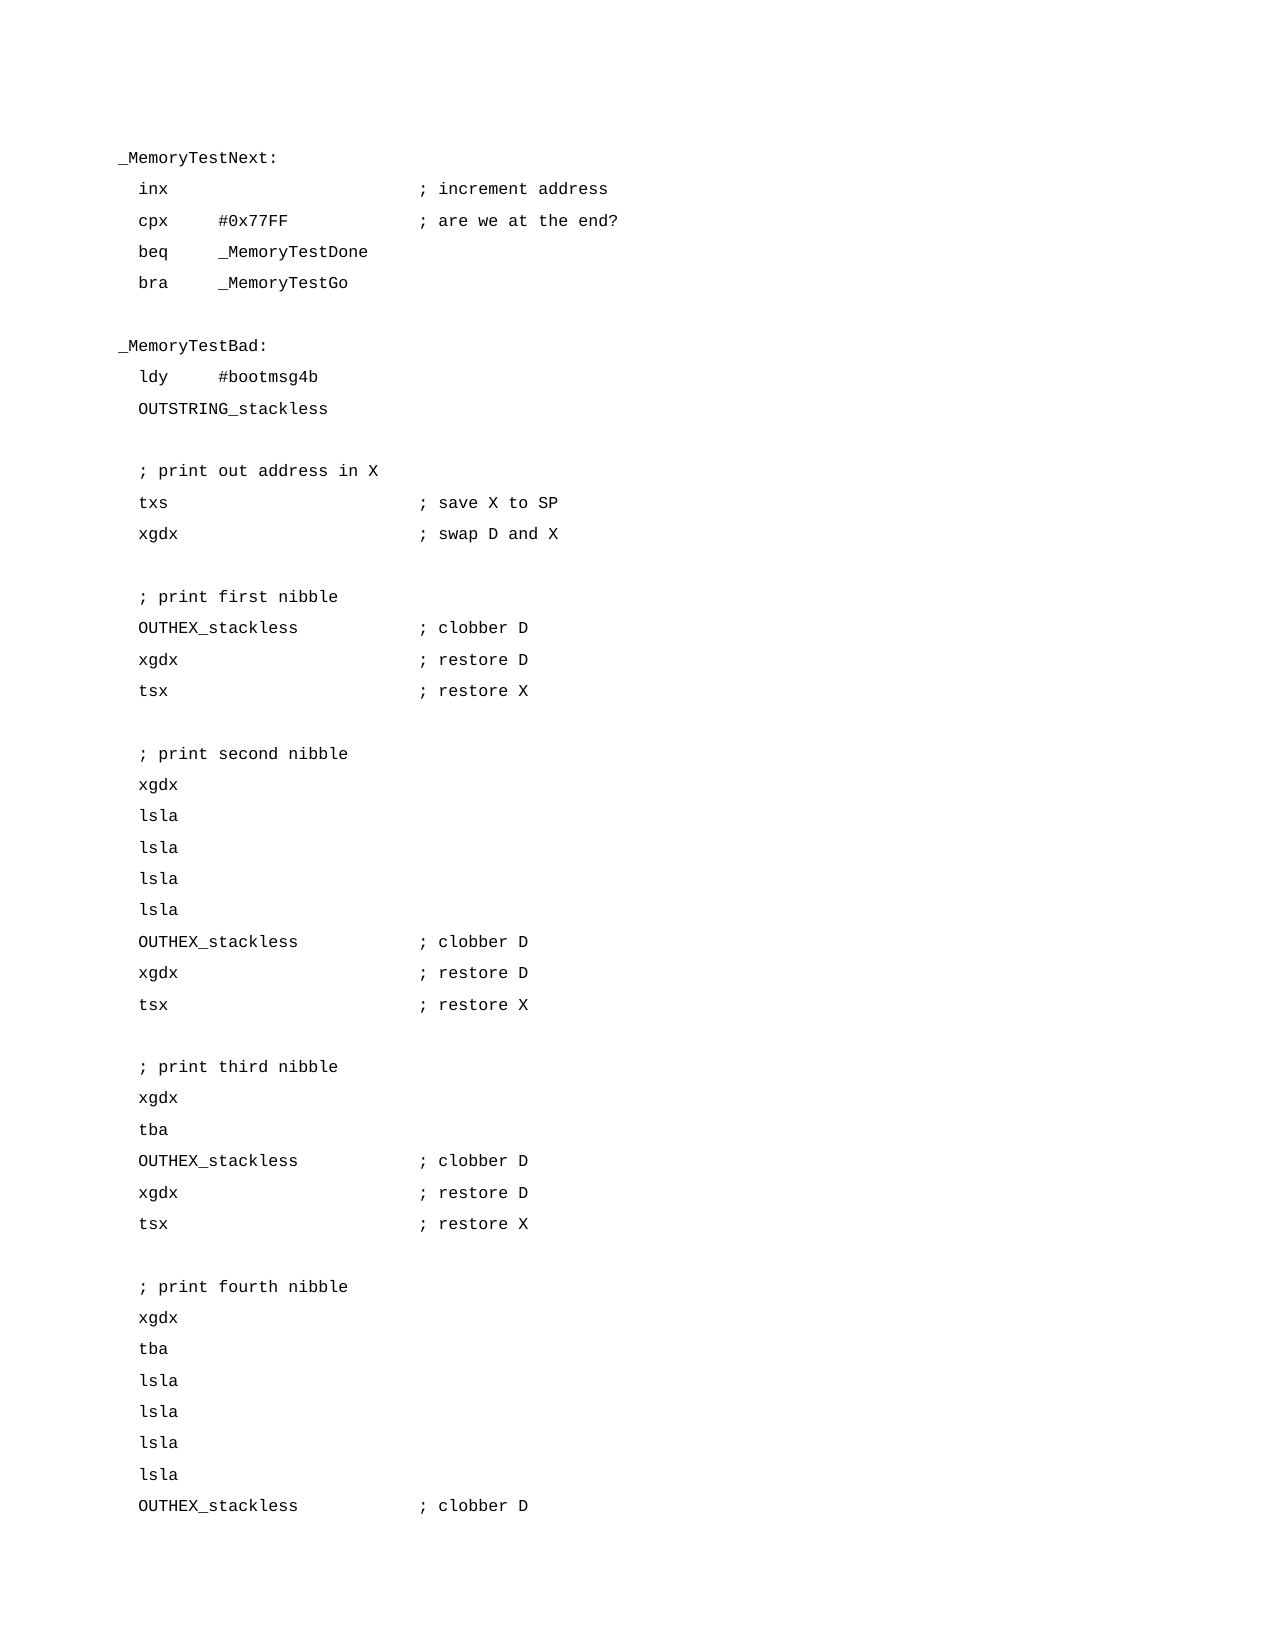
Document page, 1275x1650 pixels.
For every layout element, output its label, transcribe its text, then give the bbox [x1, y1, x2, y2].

text ; print third nibble [118, 1059, 1157, 1078]
text tba [118, 1341, 1157, 1360]
text lsla [118, 839, 1157, 858]
text lsla [118, 1435, 1157, 1454]
text xgdx ; restore D [118, 1184, 1157, 1203]
text lsla [118, 871, 1157, 889]
text inx ; increment address [118, 181, 1157, 200]
text ; print first nibble [118, 588, 1157, 607]
text _MemoryTestBad: [118, 338, 1157, 356]
text xgdx ; restore D [118, 651, 1157, 670]
text ; print fourth nibble [118, 1278, 1157, 1297]
text OUTSTRING_stackless [118, 400, 1157, 419]
text lsla [118, 1466, 1157, 1485]
text lsla [118, 1372, 1157, 1391]
text beq _MemoryTestDone [118, 243, 1157, 262]
text cpx #0x77FF ; are we at the end? [118, 212, 1157, 231]
text tsx ; restore X [118, 1216, 1157, 1234]
text OUTHEX_stackless ; clobber D [118, 1153, 1157, 1172]
text txs ; save X to SP [118, 494, 1157, 513]
text bra _MemoryTestGo [118, 275, 1157, 294]
text ldy #bootmsg4b [118, 369, 1157, 388]
text ; print out address in X [118, 463, 1157, 482]
text lsla [118, 808, 1157, 827]
text tba [118, 1121, 1157, 1140]
text lsla [118, 902, 1157, 921]
text xgdx [118, 777, 1157, 795]
text ; print second nibble [118, 745, 1157, 764]
text OUTHEX_stackless ; clobber D [118, 1498, 1157, 1517]
text xgdx [118, 1309, 1157, 1328]
text lsla [118, 1404, 1157, 1422]
text xgdx ; swap D and X [118, 526, 1157, 544]
text tsx ; restore X [118, 682, 1157, 701]
text xgdx [118, 1090, 1157, 1109]
text OUTHEX_stackless ; clobber D [118, 620, 1157, 639]
text OUTHEX_stackless ; clobber D [118, 933, 1157, 952]
text _MemoryTestNext: [118, 149, 1157, 168]
text tsx ; restore X [118, 996, 1157, 1015]
text xgdx ; restore D [118, 965, 1157, 983]
